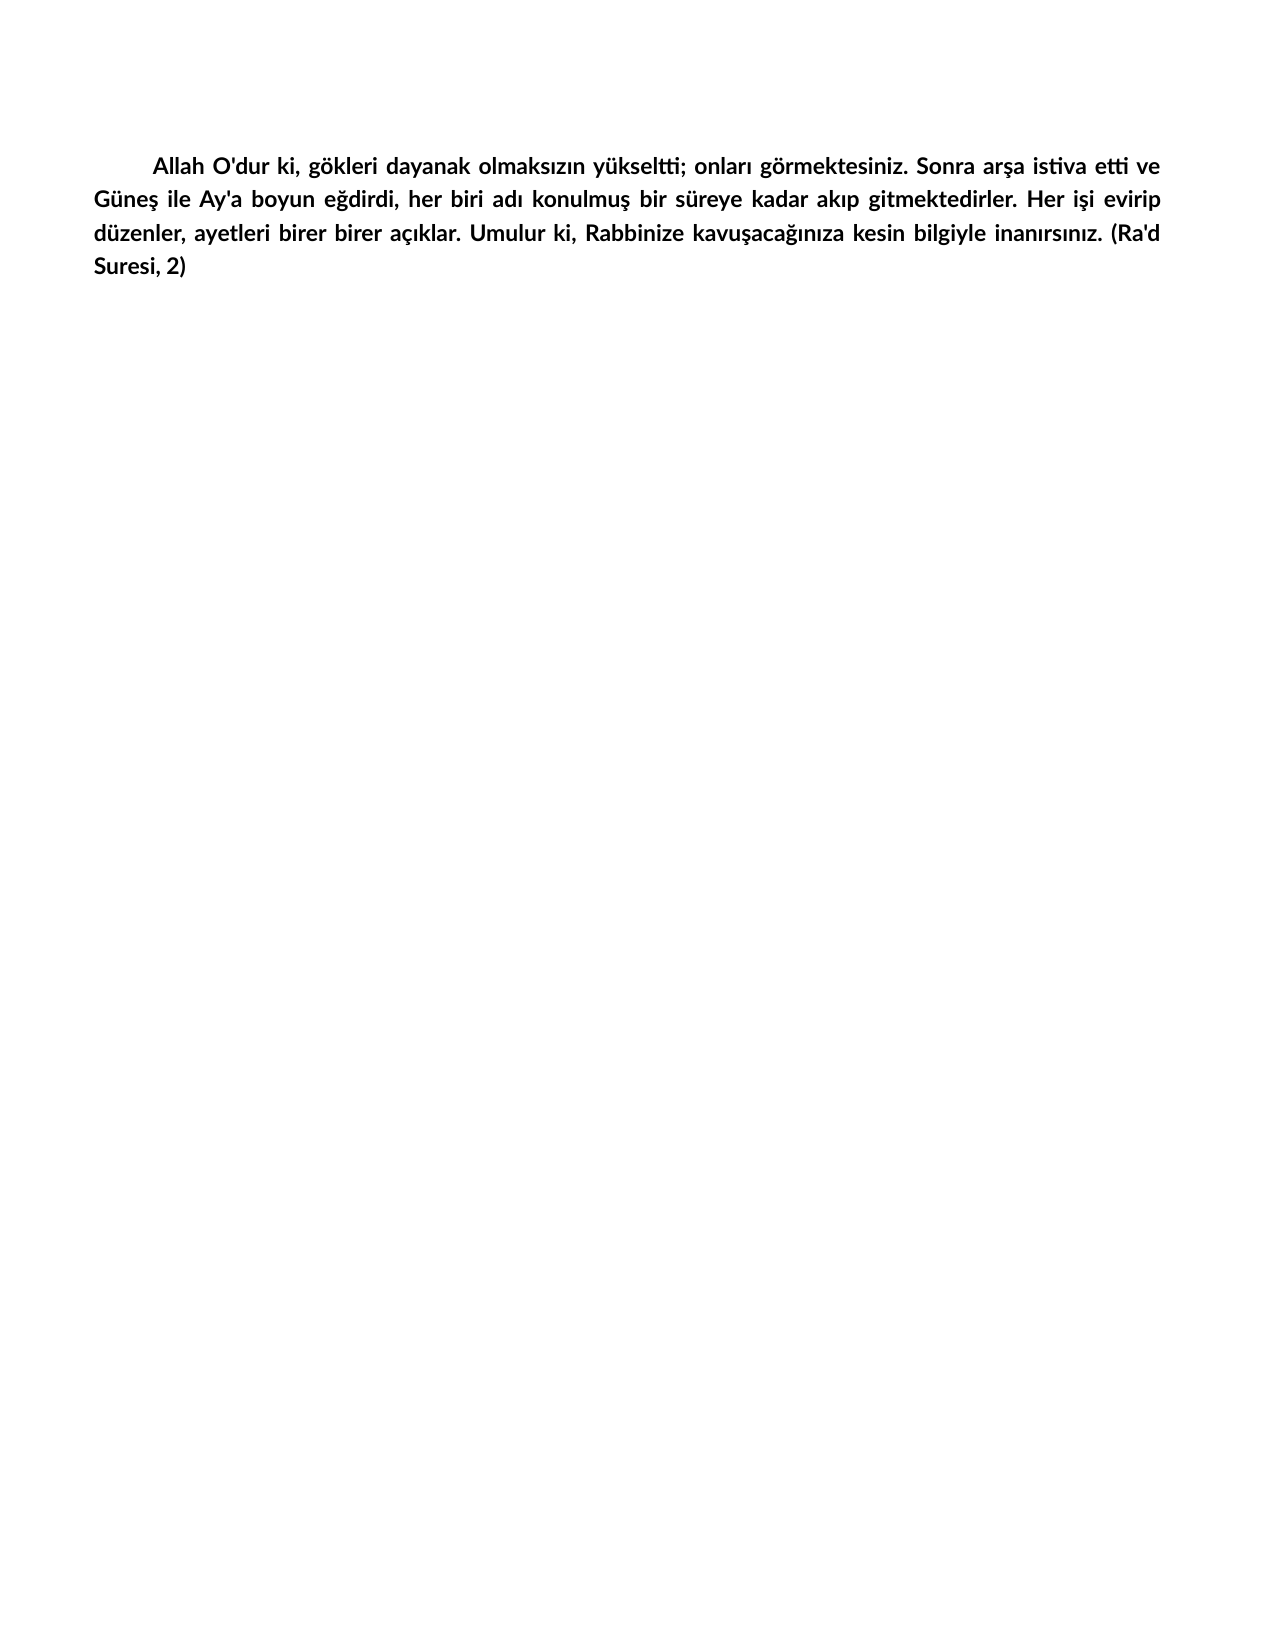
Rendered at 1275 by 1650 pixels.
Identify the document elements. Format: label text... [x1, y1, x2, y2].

text Allah O'dur ki, gökleri dayanak olmaksızın yükseltti; onları görmektesiniz. Sonra arşa istiva etti ve Güneş ile Ay'a boyun eğdirdi, her biri adı konulmuş bir süreye kadar akıp gitmektedirler. Her işi evirip düzenler, ayetleri birer birer açıklar. Umulur ki, Rabbinize kavuşacağınıza kesin bilgiyle inanırsınız. (Ra'd Suresi, 2) [94, 148, 1162, 281]
